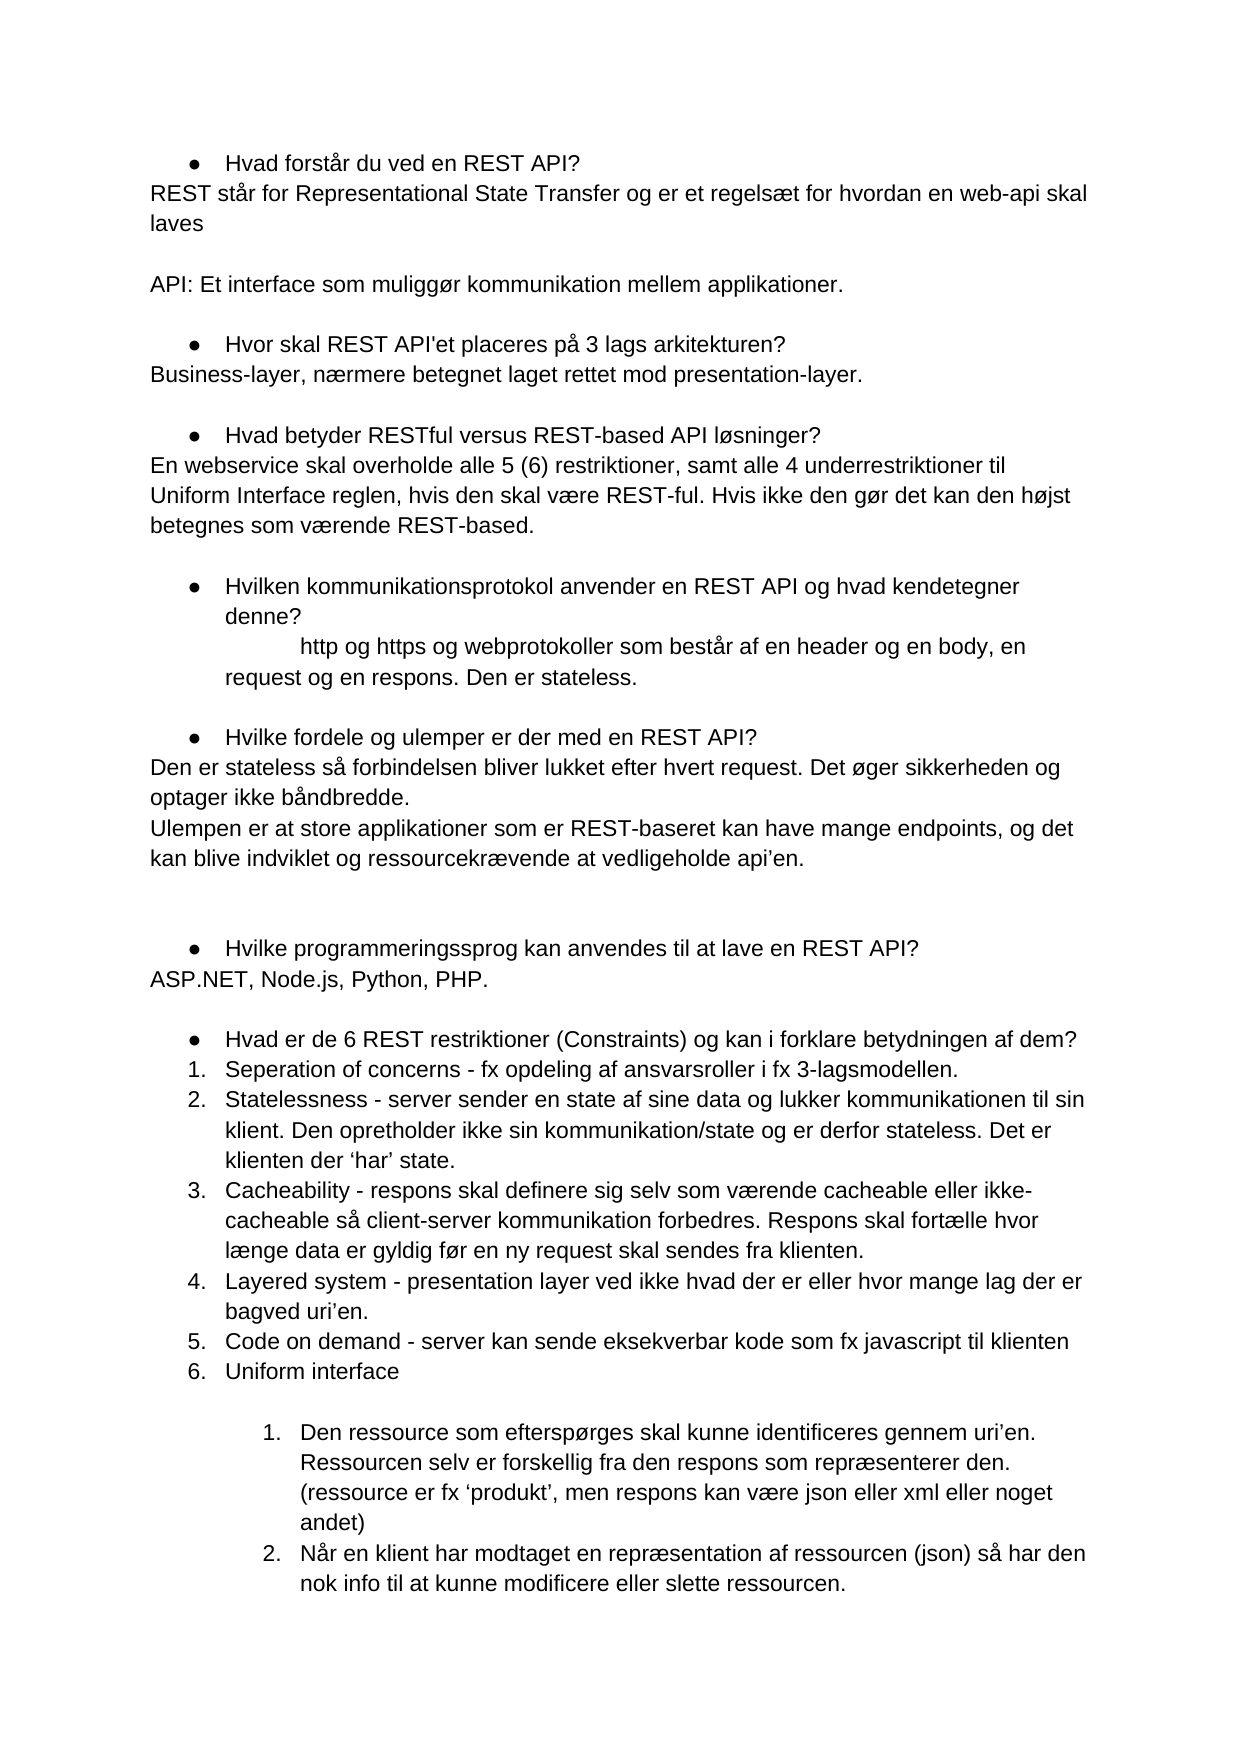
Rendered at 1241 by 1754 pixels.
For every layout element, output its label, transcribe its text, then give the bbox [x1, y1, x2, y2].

text http og https og webprotokoller som består af en header og en body, en request og en respons. Den er stateless. [225, 633, 1090, 690]
text Den er stateless så forbindelsen bliver lukket efter hvert request. Det øger sikkerheden og optager ikke båndbredde. [150, 754, 1090, 811]
list Seperation of concerns - fx opdeling af ansvarsroller i fx 3-lagsmodellen. [187, 1056, 1090, 1083]
list Uniform interface [187, 1358, 1090, 1385]
text En webservice skal overholde alle 5 (6) restriktioner, samt alle 4 underrestriktioner til Uniform Interface reglen, hvis den skal være REST-ful. Hvis ikke den gør det kan den højst betegnes som værende REST-based. [150, 452, 1090, 539]
list Hvilke programmeringssprog kan anvendes til at lave en REST API? [187, 935, 1090, 962]
text Ulempen er at store applikationer som er REST-baseret kan have mange endpoints, og det kan blive indviklet og ressourcekrævende at vedligeholde api’en. [150, 814, 1090, 871]
text Business-layer, nærmere betegnet laget rettet mod presentation-layer. [150, 361, 1090, 388]
list Layered system - presentation layer ved ikke hvad der er eller hvor mange lag der er bagved uri’en. [187, 1268, 1090, 1324]
text REST står for Representational State Transfer og er et regelsæt for hvordan en web-api skal laves [150, 180, 1090, 237]
list Hvad forstår du ved en REST API? [187, 150, 1090, 176]
list Statelessness - server sender en state af sine data og lukker kommunikationen til sin klient. Den opretholder ikke sin kommunikation/state og er derfor stateless. Det er klienten der ‘har’ state. [187, 1086, 1090, 1173]
list Hvad betyder RESTful versus REST-based API løsninger? [187, 422, 1090, 448]
list Code on demand - server kan sende eksekverbar kode som fx javascript til klienten [187, 1328, 1090, 1354]
text ASP.NET, Node.js, Python, PHP. [150, 966, 1090, 992]
list Cacheability - respons skal definere sig selv som værende cacheable eller ikke-cacheable så client-server kommunikation forbedres. Respons skal fortælle hvor længe data er gyldig før en ny request skal sendes fra klienten. [187, 1177, 1090, 1264]
text API: Et interface som muliggør kommunikation mellem applikationer. [150, 271, 1090, 297]
list Hvilke fordele og ulemper er der med en REST API? [187, 724, 1090, 750]
list Hvilken kommunikationsprotokol anvender en REST API og hvad kendetegner denne? [187, 573, 1090, 629]
list Hvor skal REST API'et placeres på 3 lags arkitekturen? [187, 331, 1090, 358]
list Hvad er de 6 REST restriktioner (Constraints) og kan i forklare betydningen af dem? [187, 1026, 1090, 1052]
list Den ressource som efterspørges skal kunne identificeres gennem uri’en. Ressourcen selv er forskellig fra den respons som repræsenterer den. (ressource er fx ‘produkt’, men respons kan være json eller xml eller noget andet) [262, 1419, 1090, 1536]
list Når en klient har modtaget en repræsentation af ressourcen (json) så har den nok info til at kunne modificere eller slette ressourcen. [262, 1539, 1090, 1596]
